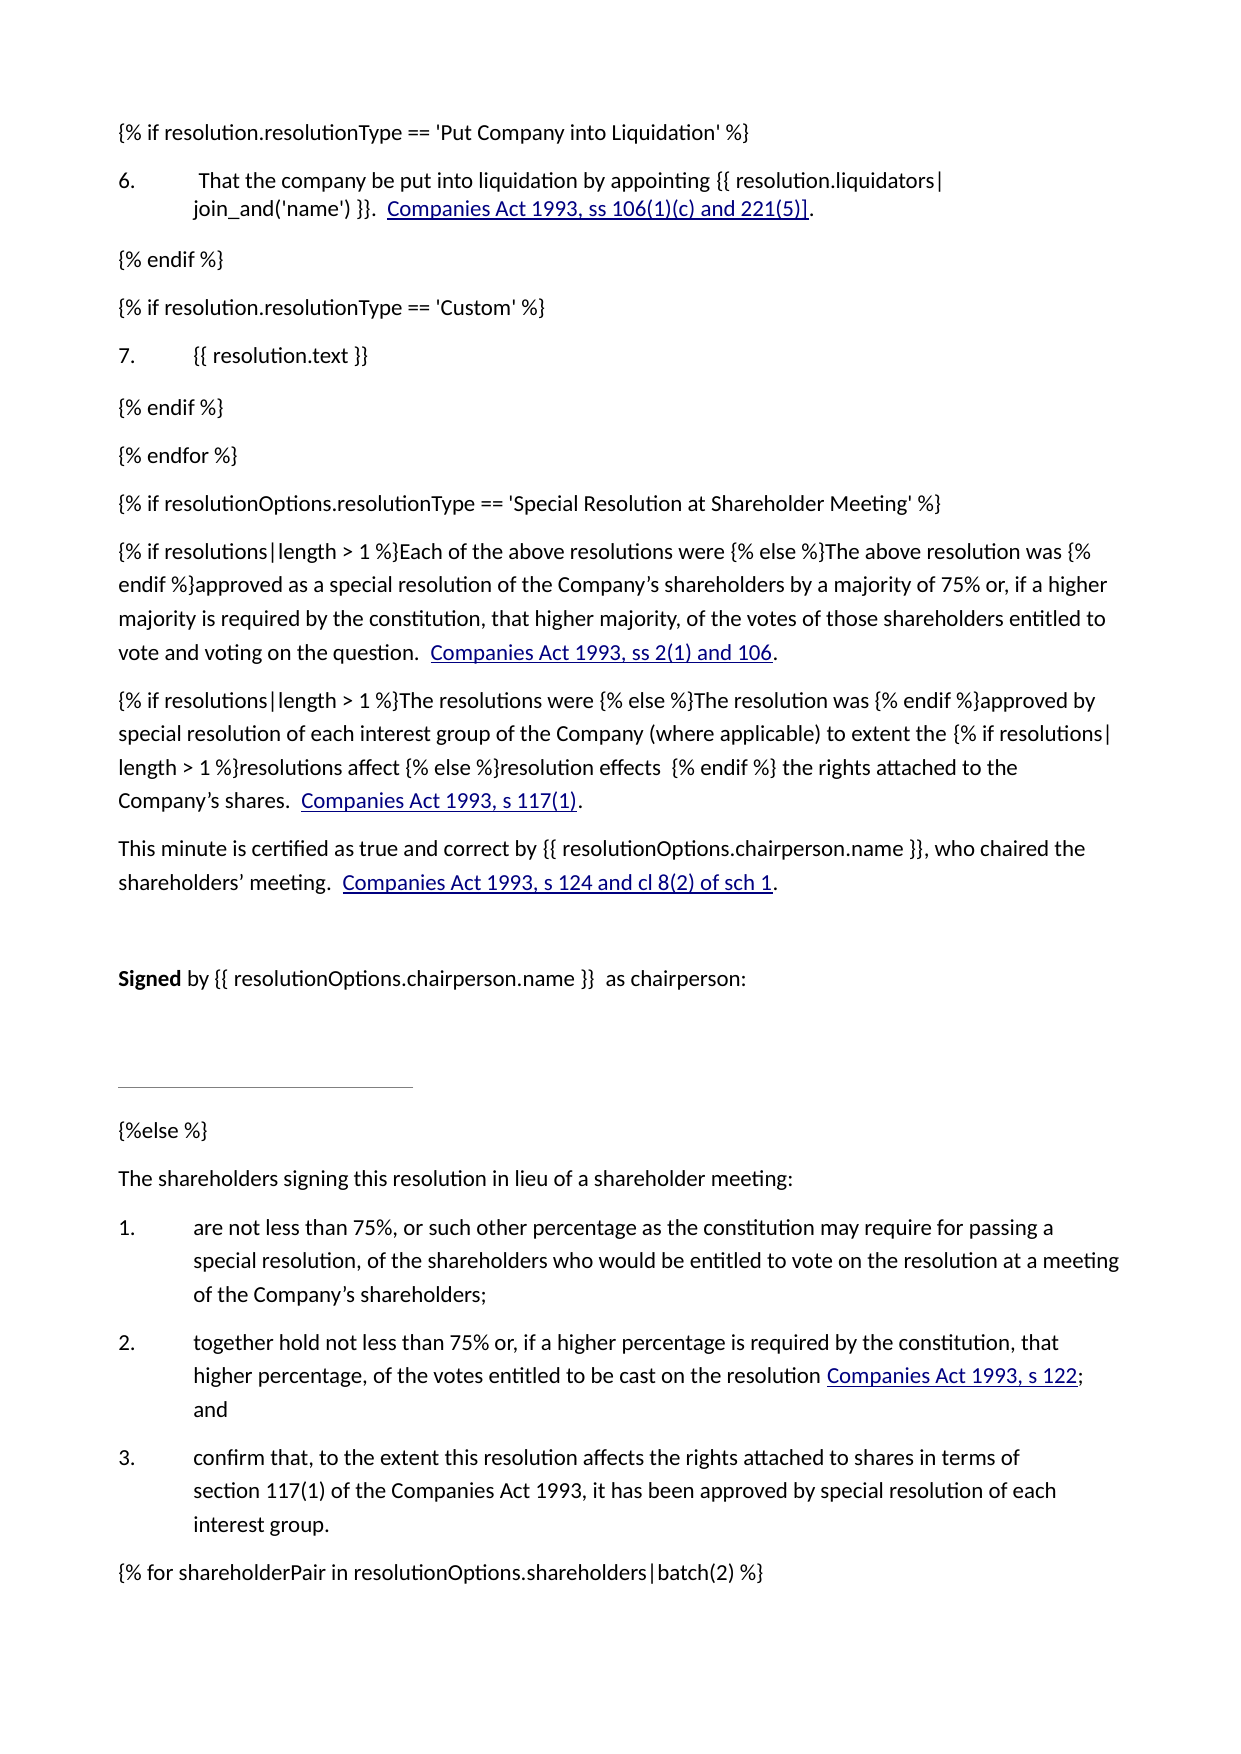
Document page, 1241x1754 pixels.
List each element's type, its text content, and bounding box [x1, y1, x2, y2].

text This minute is certified as true and correct by {{ resolutionOptions.chairperson.name }}, who chaired the shareholders’ meeting. Companies Act 1993, s 124 and cl 8(2) of sch 1. [118, 834, 1122, 896]
text {% if resolutions|length > 1 %}Each of the above resolutions were {% else %}The above resolution was {% endif %}approved as a special resolution of the Company’s shareholders by a majority of 75% or, if a higher majority is required by the constitution, that higher majority, of the votes of those shareholders entitled to vote and voting on the question. Companies Act 1993, ss 2(1) and 106. [118, 537, 1122, 666]
text The shareholders signing this resolution in lieu of a shareholder meeting: [118, 1164, 1122, 1193]
text Signed by {{ resolutionOptions.chairperson.name }} as chairperson: [118, 964, 1122, 992]
text {%else %} [118, 1116, 1122, 1144]
list together hold not less than 75% or, if a higher percentage is required by the constitution, that higher percentage, of the votes entitled to be cast on the resolution Companies Act 1993, s 122; and [118, 1328, 1122, 1423]
text {% if resolutions|length > 1 %}The resolutions were {% else %}The resolution was {% endif %}approved by special resolution of each interest group of the Company (where applicable) to extent the {% if resolutions|length > 1 %}resolutions affect {% else %}resolution effects {% endif %} the rights attached to the Company’s shares. Companies Act 1993, s 117(1). [118, 686, 1122, 814]
text {% for shareholderPair in resolutionOptions.shareholders|batch(2) %} [118, 1558, 1122, 1586]
text {% if resolution.resolutionType == 'Put Company into Liquidation' %} [118, 118, 1122, 146]
text {% endif %} [118, 393, 1122, 421]
text {% endfor %} [118, 441, 1122, 469]
list That the company be put into liquidation by appointing {{ resolution.liquidators|join_and('name') }}. Companies Act 1993, ss 106(1)(c) and 221(5)]. [118, 166, 1122, 222]
list are not less than 75%, or such other percentage as the constitution may require for passing a special resolution, of the shareholders who would be entitled to vote on the resolution at a meeting of the Company’s shareholders; [118, 1213, 1122, 1308]
text {% if resolutionOptions.resolutionType == 'Special Resolution at Shareholder Meeting' %} [118, 489, 1122, 517]
list {{ resolution.text }} [118, 342, 1122, 369]
list confirm that, to the extent this resolution affects the rights attached to shares in terms of section 117(1) of the Companies Act 1993, it has been approved by special resolution of each interest group. [118, 1443, 1122, 1538]
text {% endif %} [118, 245, 1122, 273]
text {% if resolution.resolutionType == 'Custom' %} [118, 293, 1122, 321]
